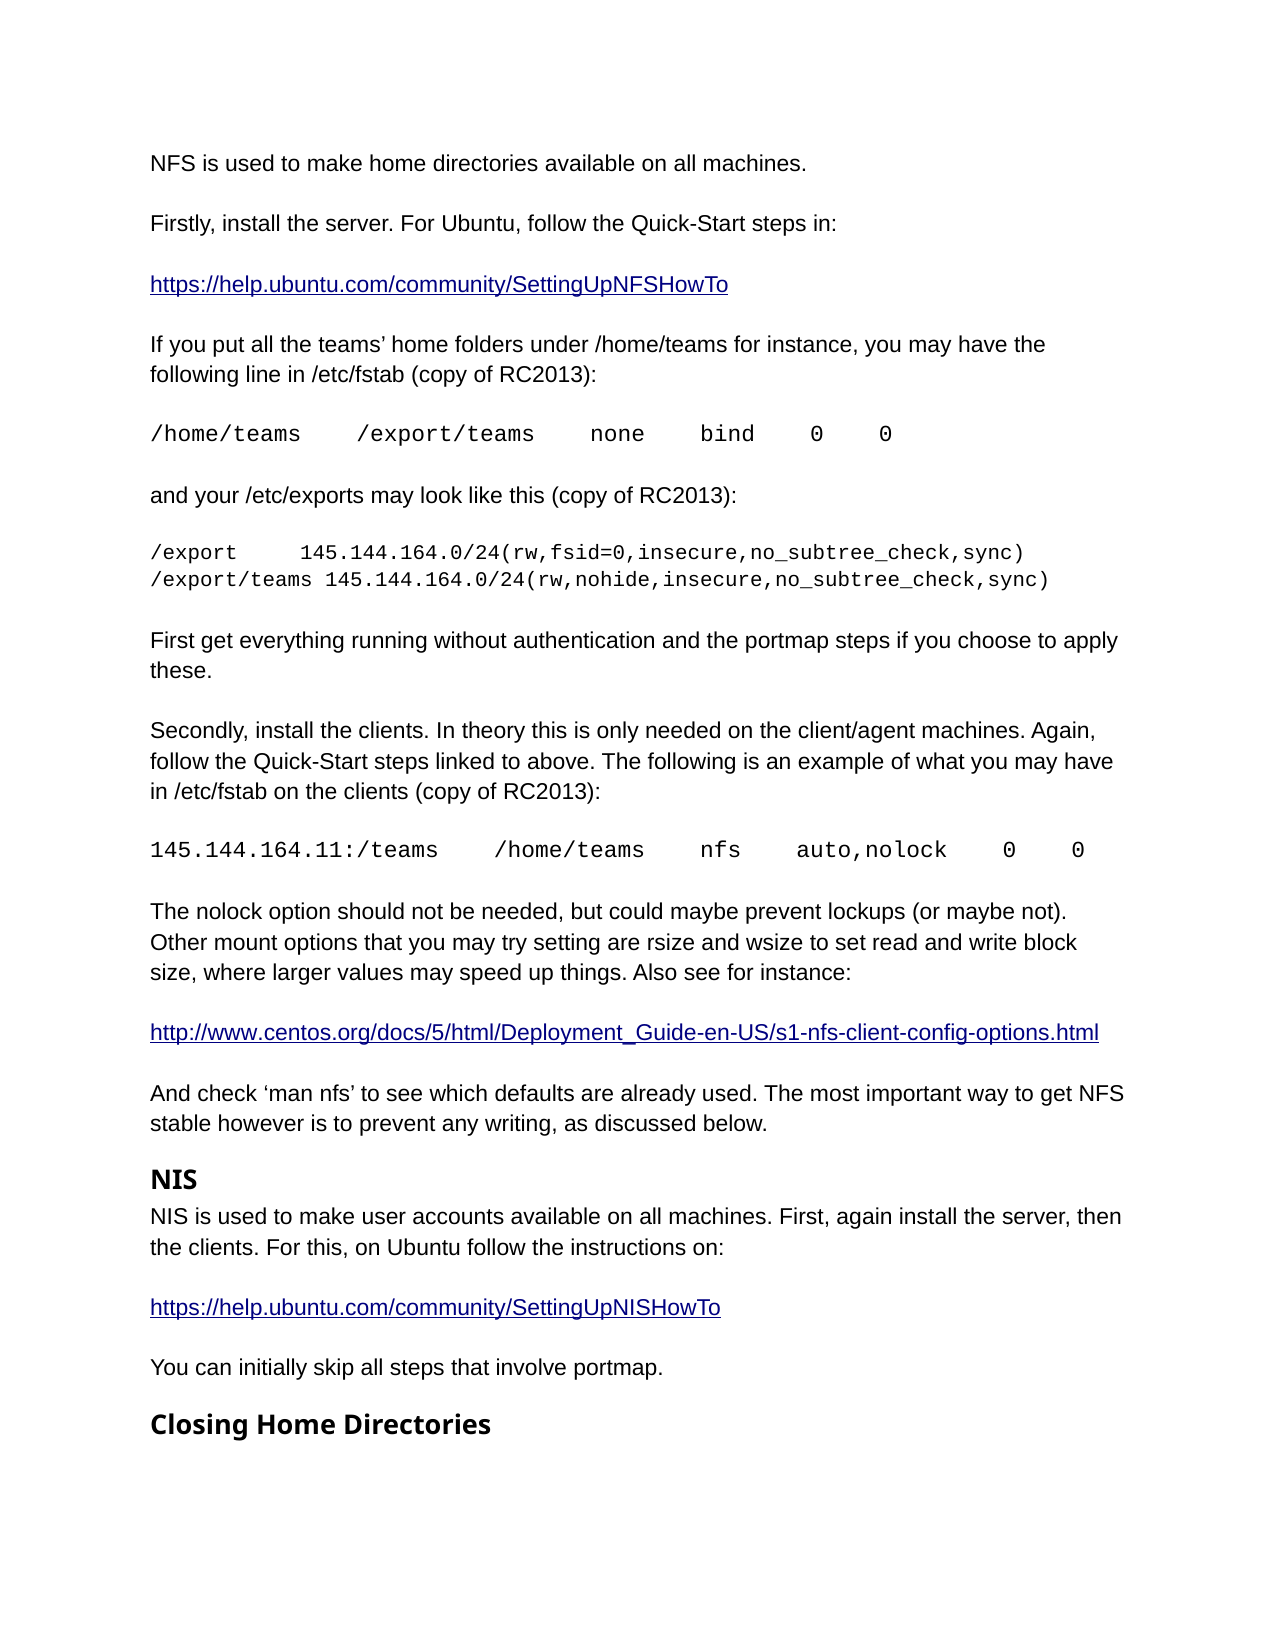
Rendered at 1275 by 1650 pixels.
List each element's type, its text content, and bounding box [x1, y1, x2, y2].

text https://help.ubuntu.com/community/SettingUpNISHowTo [150, 1294, 1125, 1320]
text First get everything running without authentication and the portmap steps if you choose to apply these. [150, 627, 1125, 683]
text Firstly, install the server. For Ubuntu, follow the Quick-Start steps in: [150, 210, 1125, 237]
text And check ‘man nfs’ to see which defaults are already used. The most important way to get NFS stable however is to prevent any writing, as discussed below. [150, 1079, 1125, 1136]
text Secondly, install the clients. In theory this is only needed on the client/agent machines. Again, follow the Quick-Start steps linked to above. The following is an example of what you may have in /etc/fstab on the clients (copy of RC2013): [150, 717, 1125, 804]
text NFS is used to make home directories available on all machines. [150, 150, 1125, 176]
subtitle Closing Home Directories [150, 1405, 1125, 1442]
text You can initially skip all steps that involve portmap. [150, 1354, 1125, 1381]
text NIS is used to make user accounts available on all machines. First, again install the server, then the clients. For this, on Ubuntu follow the instructions on: [150, 1203, 1125, 1260]
text /export 145.144.164.0/24(rw,fsid=0,insecure,no_subtree_check,sync) [150, 542, 1125, 566]
text https://help.ubuntu.com/community/SettingUpNFSHowTo [150, 271, 1125, 297]
text /home/teams /export/teams none bind 0 0 [150, 422, 1125, 448]
text http://www.centos.org/docs/5/html/Deployment_Guide-en-US/s1-nfs-client-config-options.html [150, 1019, 1125, 1046]
text If you put all the teams’ home folders under /home/teams for instance, you may have the following line in /etc/fstab (copy of RC2013): [150, 331, 1125, 388]
text and your /etc/exports may look like this (copy of RC2013): [150, 482, 1125, 508]
subtitle NIS [150, 1161, 1125, 1198]
text /export/teams 145.144.164.0/24(rw,nohide,insecure,no_subtree_check,sync) [150, 569, 1125, 593]
text 145.144.164.11:/teams /home/teams nfs auto,nolock 0 0 [150, 838, 1125, 864]
text The nolock option should not be needed, but could maybe prevent lockups (or maybe not). Other mount options that you may try setting are rsize and wsize to set read and write block size, where larger values may speed up things. Also see for instance: [150, 898, 1125, 985]
